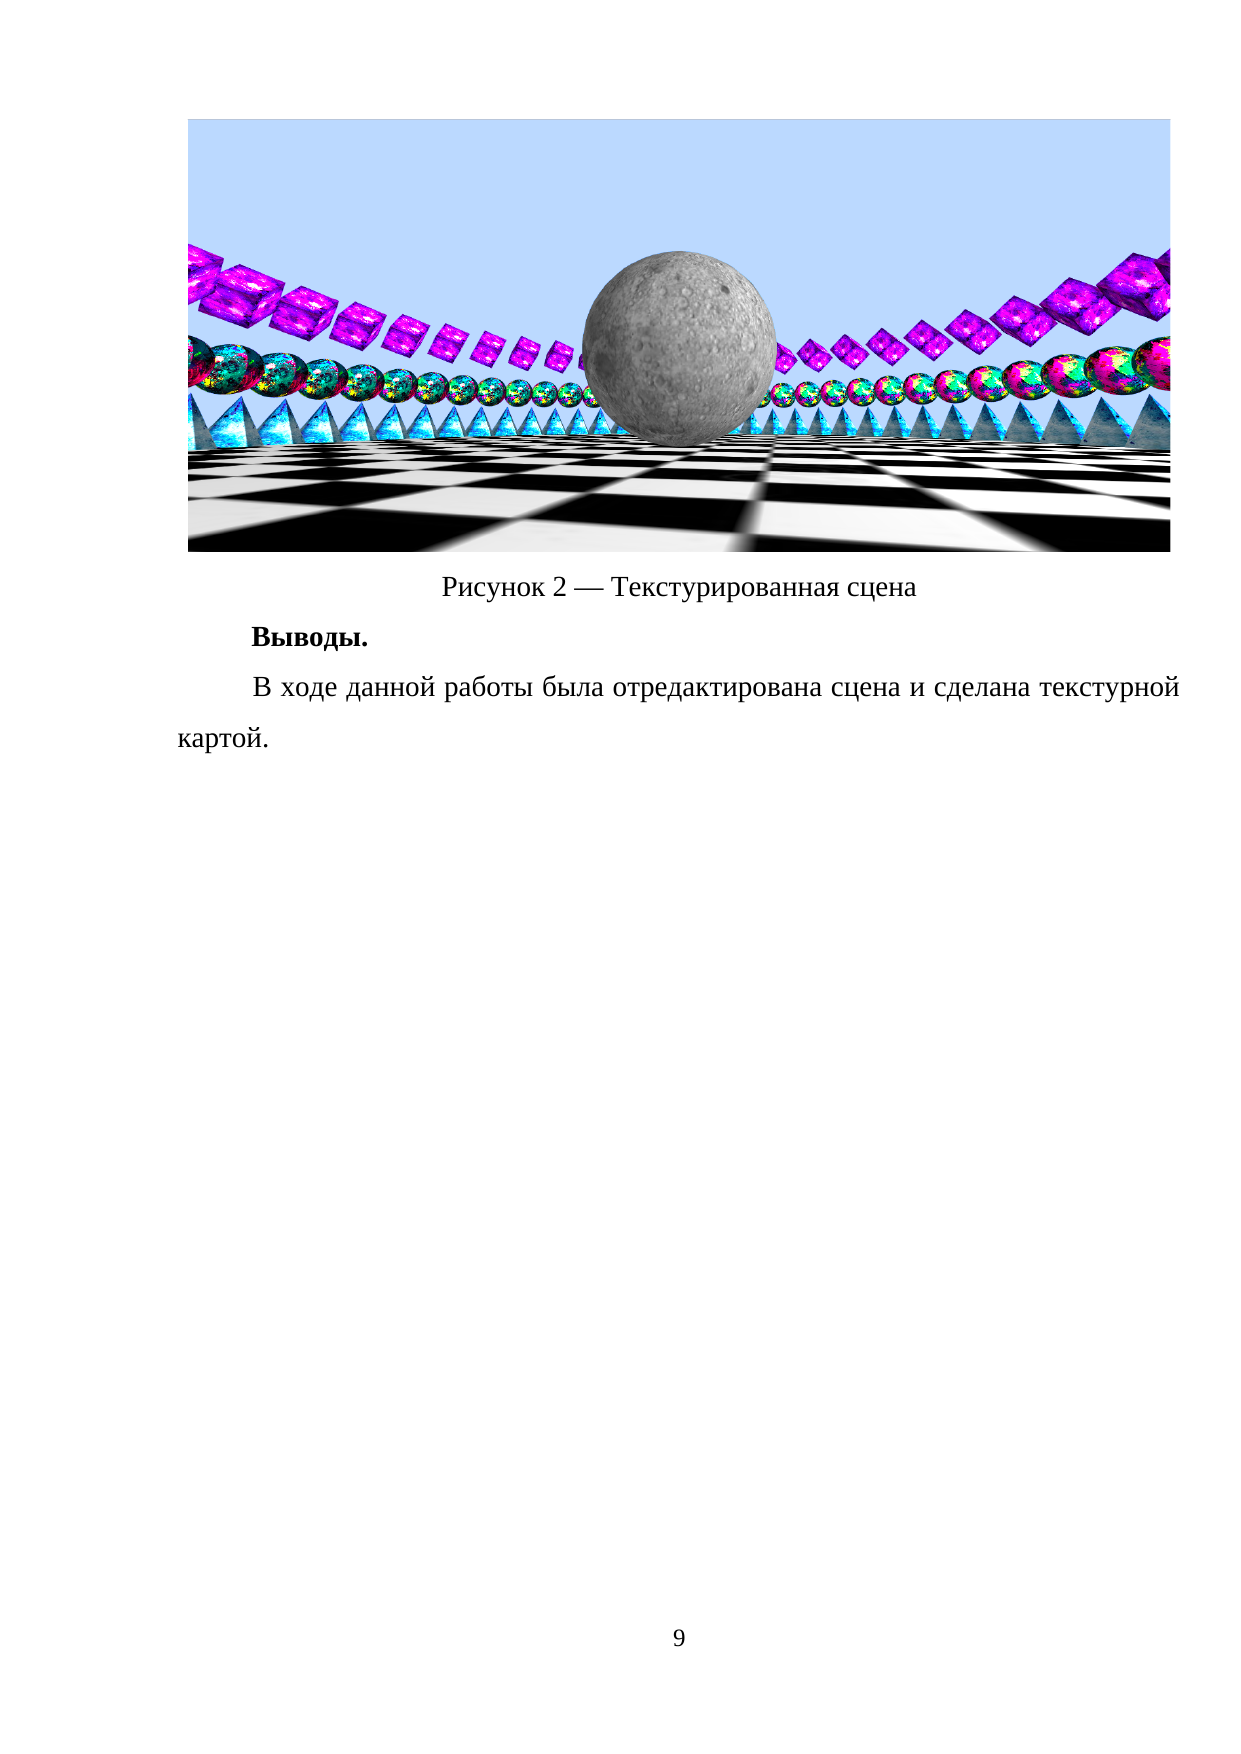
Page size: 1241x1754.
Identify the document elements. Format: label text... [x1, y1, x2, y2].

text Рисунок 2 — Текстурированная сцена [177, 118, 1181, 602]
text В ходе данной работы была отредактирована сцена и сделана текстурной картой. [177, 669, 1181, 753]
text Выводы. [177, 619, 1181, 653]
picture [187, 118, 1171, 552]
